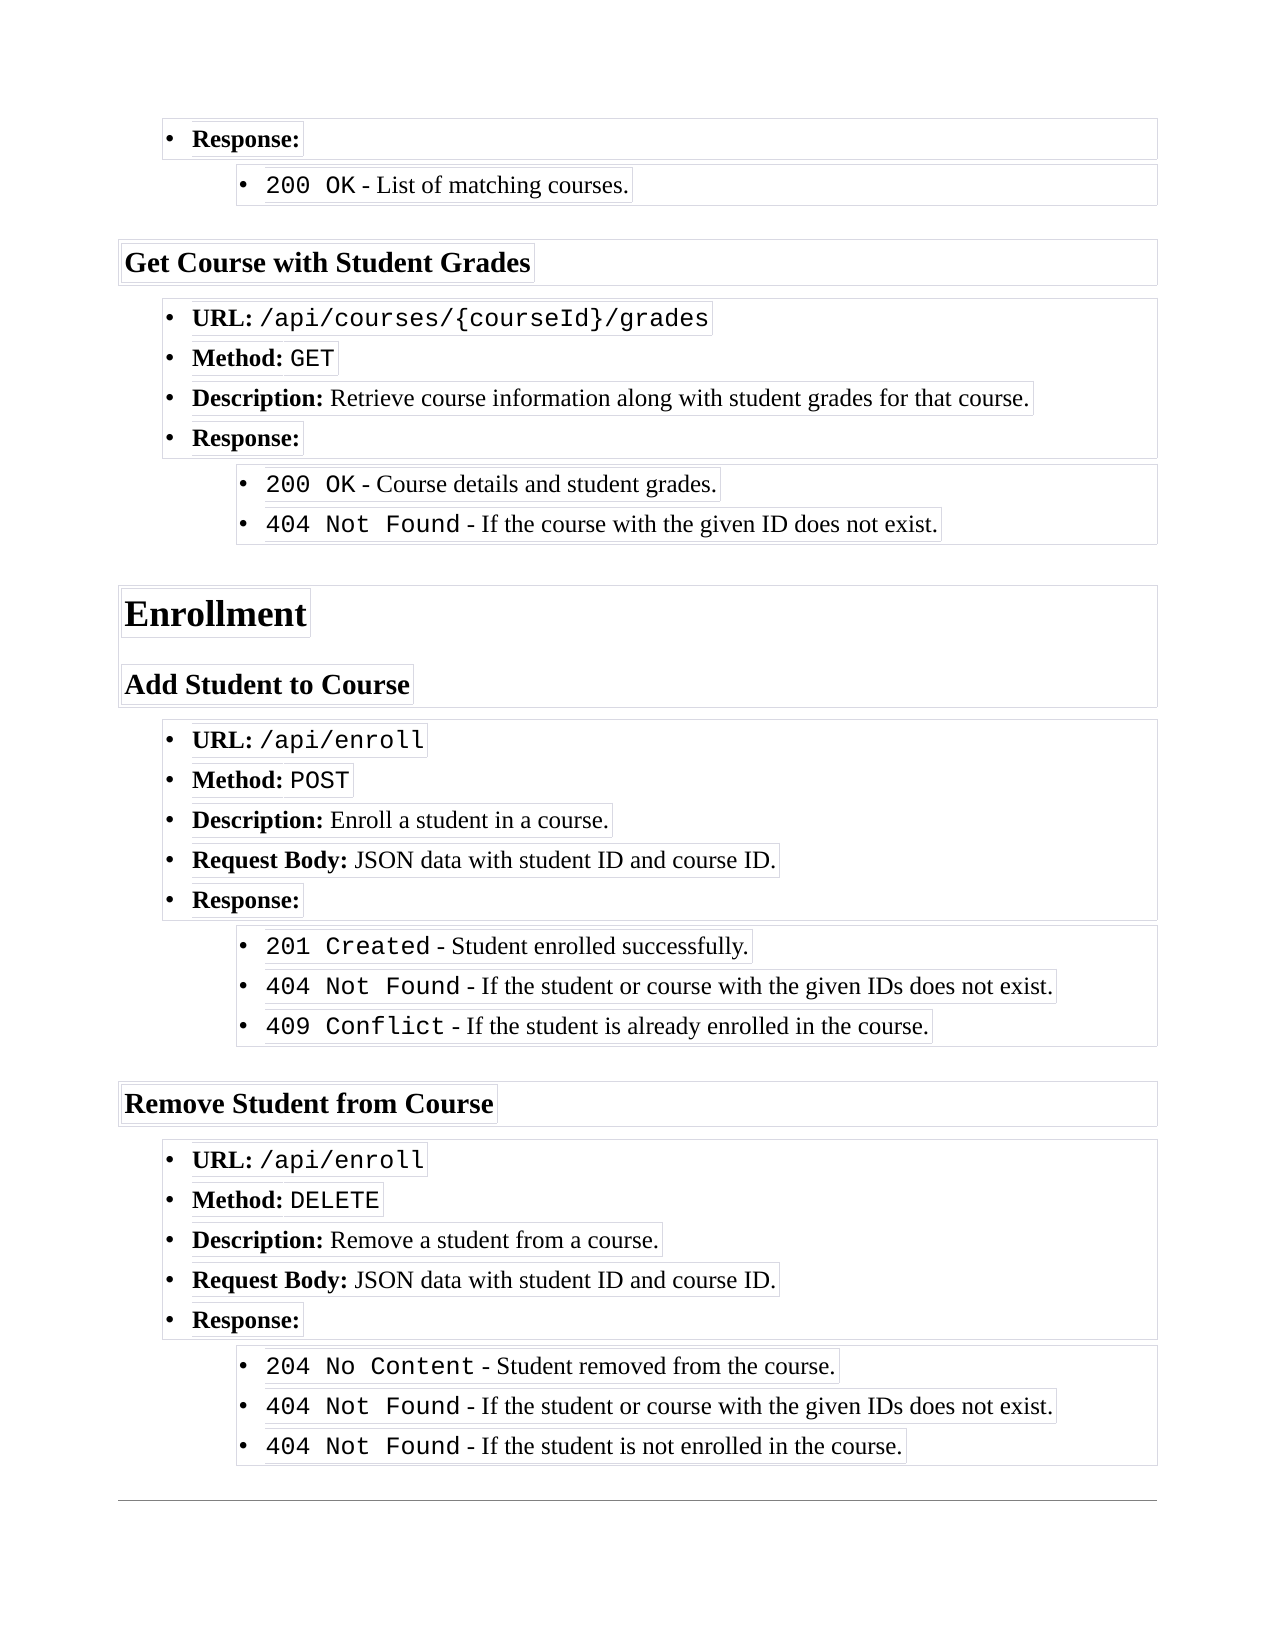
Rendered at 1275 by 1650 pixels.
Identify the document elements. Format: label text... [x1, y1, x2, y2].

list Description: Enroll a student in a course. [163, 799, 1157, 837]
list 404 Not Found - If the student is not enrolled in the course. [237, 1425, 1157, 1465]
list 404 Not Found - If the course with the given ID does not exist. [237, 503, 1157, 544]
subtitle Remove Student from Course [119, 1082, 1157, 1126]
list Response: [163, 1299, 1157, 1339]
subtitle Get Course with Student Grades [119, 240, 1157, 285]
list Method: POST [163, 759, 1157, 797]
list Method: GET [163, 337, 1157, 375]
list Request Body: JSON data with student ID and course ID. [163, 839, 1157, 877]
list Description: Retrieve course information along with student grades for that course. [163, 377, 1157, 415]
list URL: /api/enroll [163, 1140, 1157, 1177]
list URL: /api/enroll [163, 720, 1157, 757]
list 404 Not Found - If the student or course with the given IDs does not exist. [237, 965, 1157, 1003]
list 204 No Content - Student removed from the course. [237, 1346, 1157, 1383]
subtitle Enrollment [119, 586, 1157, 637]
list Description: Remove a student from a course. [163, 1219, 1157, 1257]
subtitle Add Student to Course [119, 661, 1157, 707]
list 404 Not Found - If the student or course with the given IDs does not exist. [237, 1385, 1157, 1423]
list Request Body: JSON data with student ID and course ID. [163, 1259, 1157, 1297]
list Response: [163, 879, 1157, 920]
list 200 OK - Course details and student grades. [237, 465, 1157, 501]
list Response: [163, 119, 1157, 159]
list Method: DELETE [163, 1179, 1157, 1217]
list URL: /api/courses/{courseId}/grades [163, 299, 1157, 335]
list Response: [163, 417, 1157, 458]
list 409 Conflict - If the student is already enrolled in the course. [237, 1005, 1157, 1046]
list 201 Created - Student enrolled successfully. [237, 926, 1157, 963]
list 200 OK - List of matching courses. [237, 165, 1157, 205]
